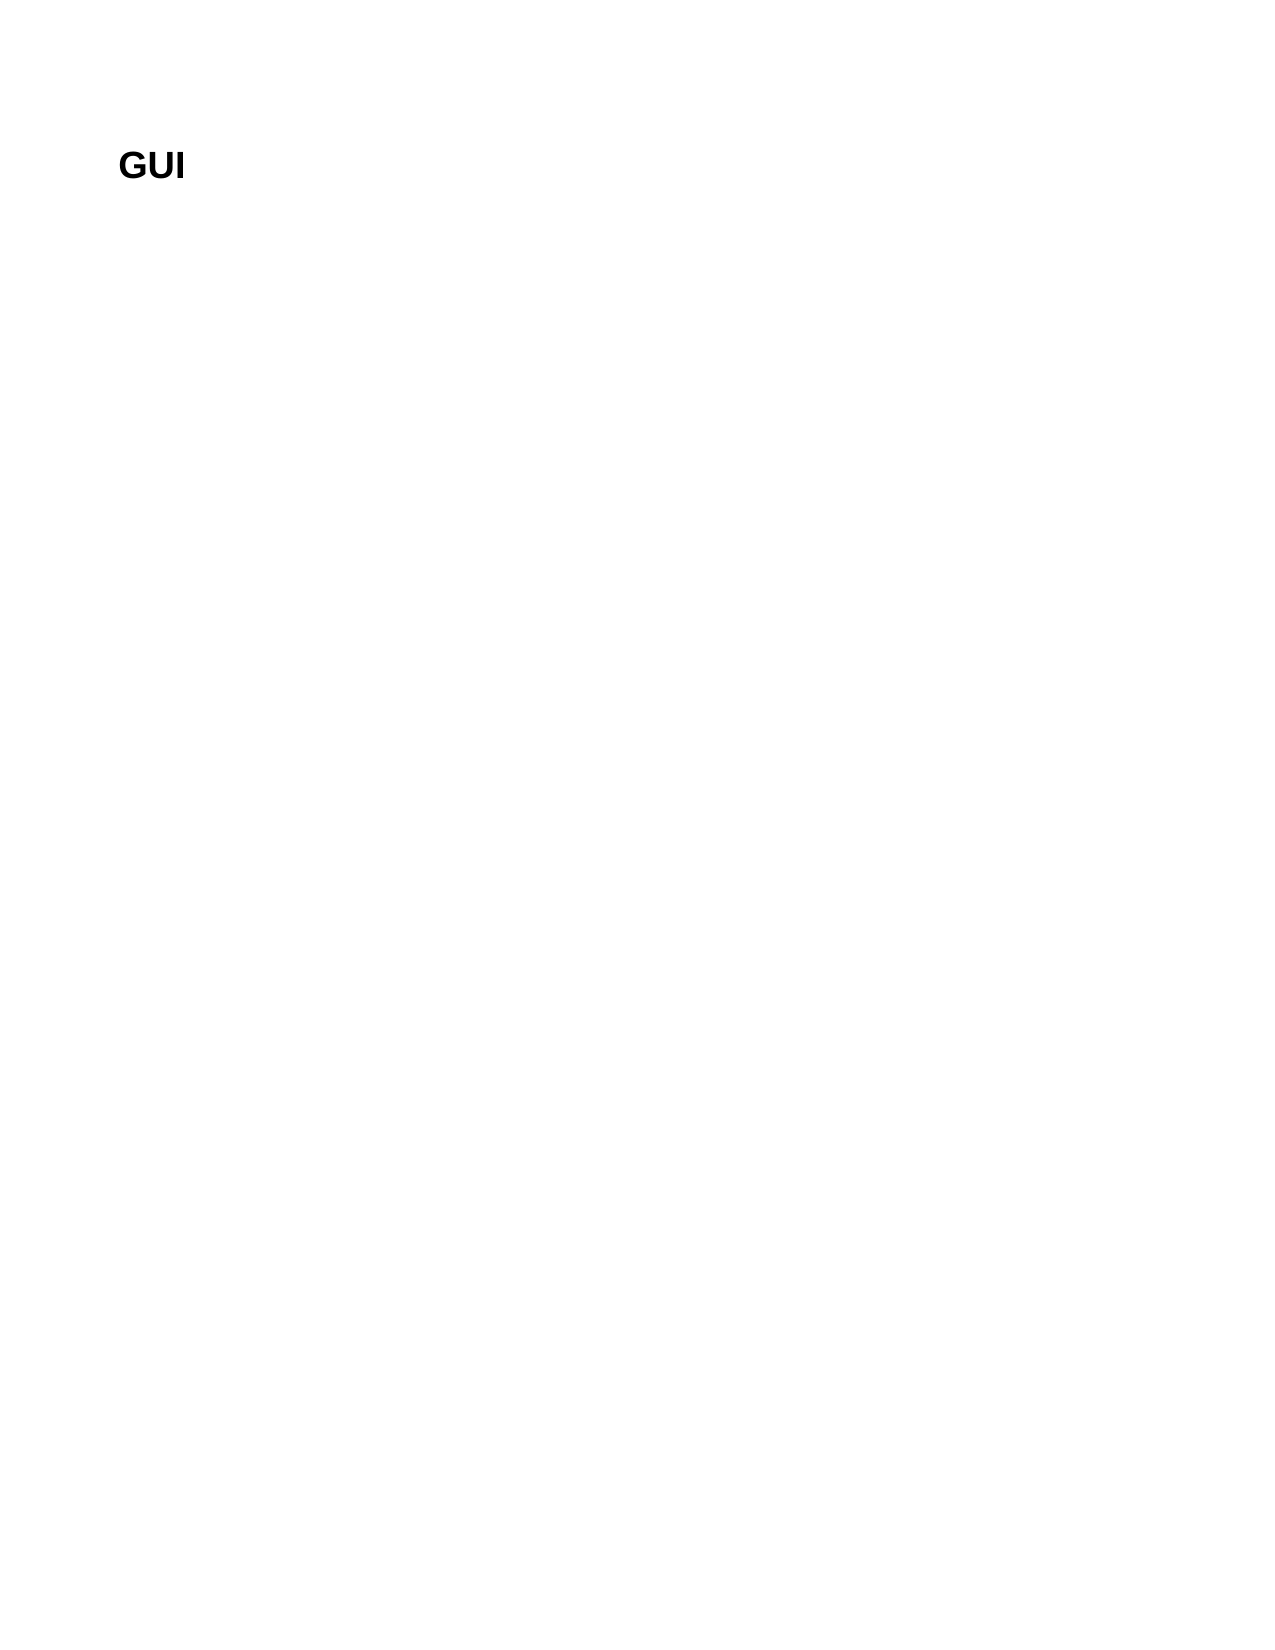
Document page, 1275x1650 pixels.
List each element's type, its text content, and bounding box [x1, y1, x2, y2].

subtitle GUI [118, 143, 1157, 187]
